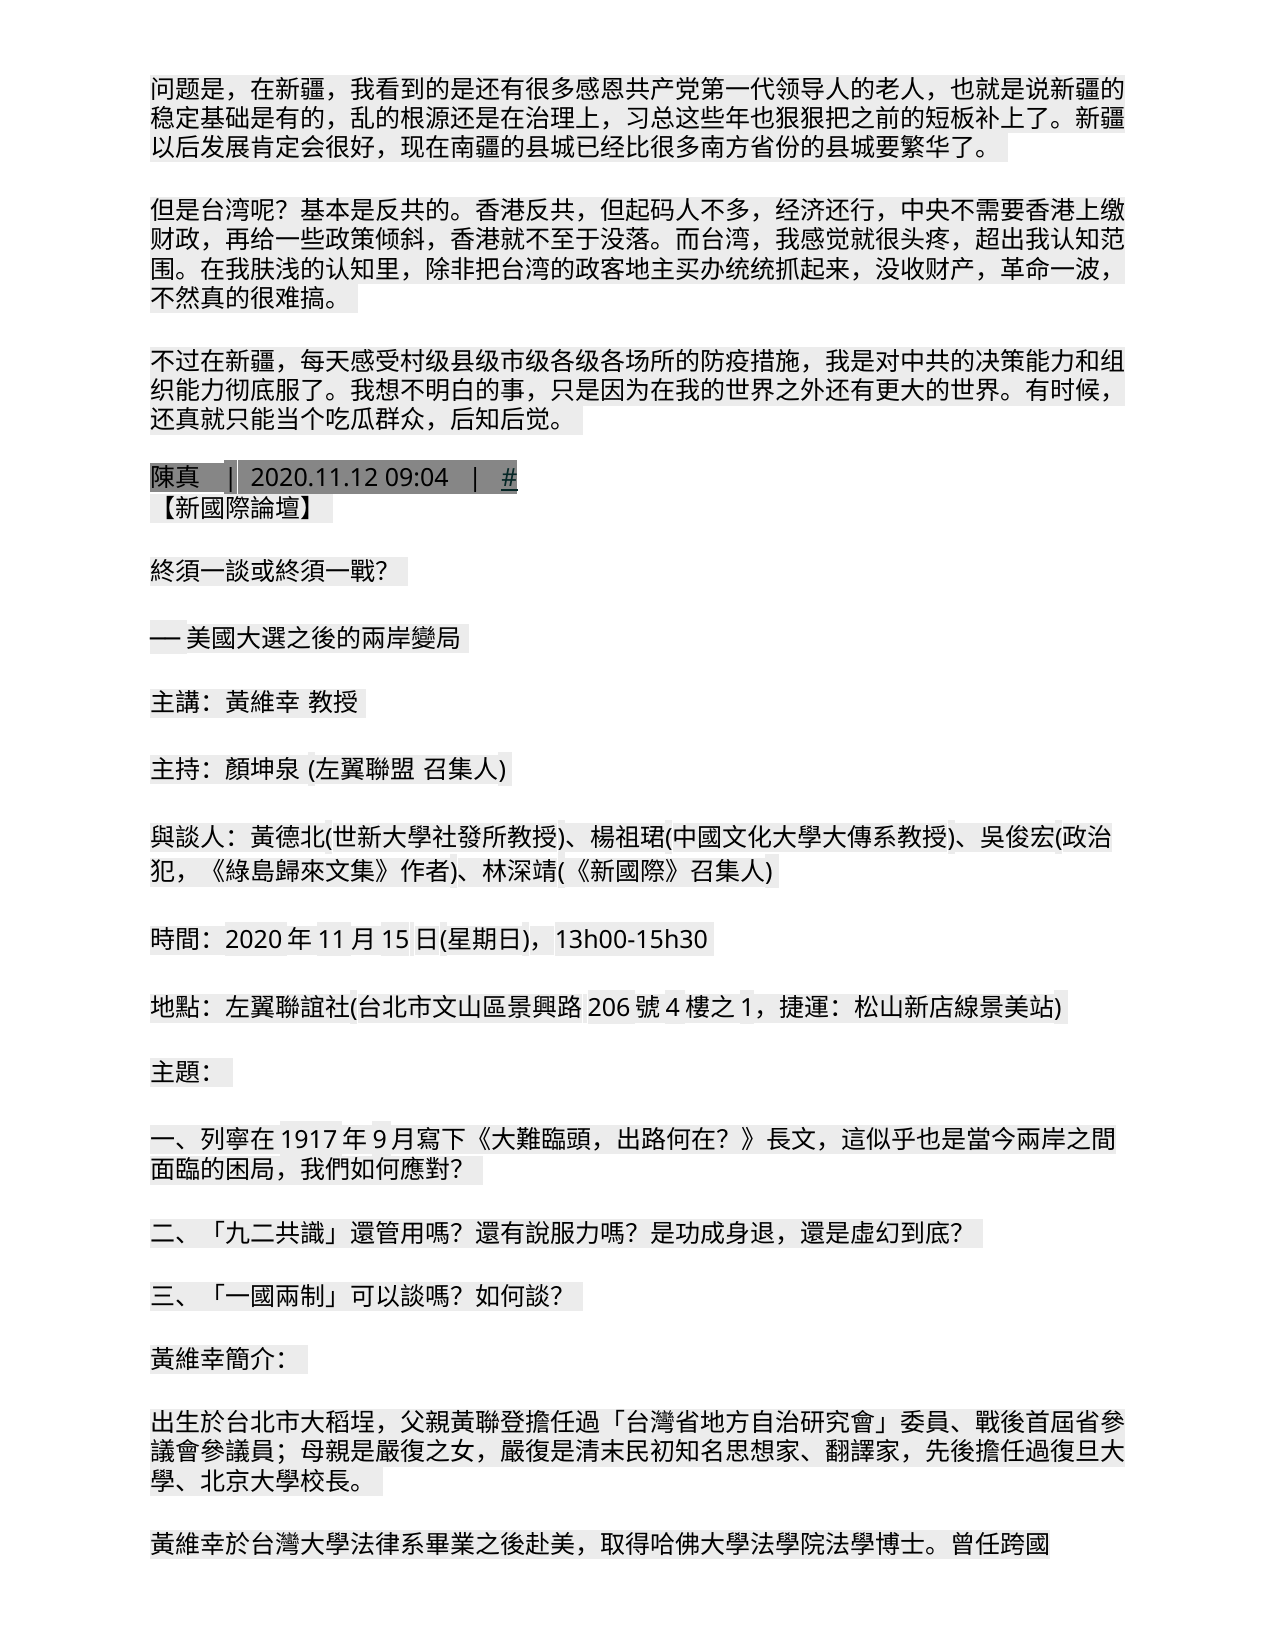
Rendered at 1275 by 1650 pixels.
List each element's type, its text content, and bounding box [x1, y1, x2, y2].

text 【新國際論壇】 終須一談或終須一戰？ ── 美國大選之後的兩岸變局 主講：黃維幸 教授 主持：顏坤泉 (左翼聯盟 召集人) 與談人：黃德北(世新大學社發所教授)、楊祖珺(中國文化大學大傳系教授)、吳俊宏(政治犯，《綠島歸來文集》作者)、林深靖(《新國際》召集人) 時間：2020年11月15日(星期日)，13h00-15h30 地點：左翼聯誼社(台北市文山區景興路206號4樓之1，捷運：松山新店線景美站) 主題： 一、列寧在1917年9月寫下《大難臨頭，出路何在？》長文，這似乎也是當今兩岸之間面臨的困局，我們如何應對？ 二、「九二共識」還管用嗎？還有說服力嗎？是功成身退，還是虛幻到底？ 三、「一國兩制」可以談嗎？如何談？ 黃維幸簡介： 出生於台北市大稻埕，父親黃聯登擔任過「台灣省地方自治研究會」委員、戰後首屆省參議會參議員；母親是嚴復之女，嚴復是清末民初知名思想家、翻譯家，先後擔任過復旦大學、北京大學校長。 黃維幸於台灣大學法律系畢業之後赴美，取得哈佛大學法學院法學博士。曾任跨國 [150, 494, 1125, 1559]
text 陳真 | 2020.11.12 09:04 | # [150, 460, 1125, 494]
text 我觉得谈或战，对中共来说都不是问题。最大的问题是统一后的问题。比如，面对一个被挖空的台湾，该怎么办？不填坑，台湾人的福利可能就要断，填坑，大陆人民肯定不支持，一碗水要端平。 我这么说也不是托大装逼，人家都谈论能不能统怎么统的问题，你跑去说统一后的问题？ 那是因为我最近出游，走的都是边境，广西云南西藏，在九月新疆开闸的时候，也顺着全世界海拔最高的公路新藏线入了疆，然后在南疆晃了大半个月。 新疆简单分成北疆和南疆，北疆各族人民都有，维族地位不高。南疆基本都是维族，所以各种搞事的，最终都是要和南疆联系起来。 而这次当我真正行走和居住在南疆的各个村落和县城，每日与当地维族农民商贩警察交往时，亲身感受到的就完全和各种媒体各种传言不一样。这里的警察基本都是维族，证明中央政府已经基本信任维族的基层管制力量。而这里戒备最森严的地方不是政府，是学校。在南疆，每个学校门口都有几层防护栏，大的学校甚至有警察常驻，而每逢放学，警察都要封路。小学校封一条路口，大学校封周边几条路口。这证明老百姓心里是向着中央政府的。如果一个地方是反政府的，何必要去保护反叛人民的孩子呢？保护孩子，证明疆独已经是恐怖分子了，他们已经采取威胁孩子的手段来威胁老百姓了，这是很简单的逻辑。 而且，我走过的边疆贫困地区，不管云南、西藏还是新疆，房子都是政府免费建。尤其西藏和新疆，地方大，建起新房，都是整个村整个村的单门独户。住的解决了，工作怎么办？正常是按照当地原有传统，发展农业和牧业。没有这方面资源的，就安排进工厂打工，附近没有工业资源的，就沿道路两边建商铺，让他们卖些土特产或手工给过往游客。过路客少的，就雇佣去种树，让他们领着工资为自己的下一代改善水土。 解决所有人住的问题，解决成年人工作问题，解决小孩子教育（你可以认为洗脑）问题，基本社会就稳定了。还有游手好闲成天以为独立就能过上好日子的，自然就会抓去职业培训，也就是全世界都骂中国不人道不人权的措施。但这在我看来，才是真正的人权，在他们走向深渊之前，拉一把，也是救了他们。重新洗脑学习技能，出来做个有用的人多好。边疆的人普遍都很朴实，容易被洗脑，关键是把他往哪个方向洗。洗好了，家庭幸福，洗坏了，一个家庭就毁了。 关于新疆的事情，我还可以说很多，不过我也不是喜欢写字的人，就直接带出我写这些的结论吧。 历史上，边疆稳，大陆才稳。大陆稳了，接着就会收回沿海的岛屿。例子就看康熙。所以去了新疆一趟，我基本肯定收复台湾已经在北京的日程表上了。而且以中共的办事风格和习总的历史使命感，这个日程表是有确切日子的。只可能因为意外被动提前，不可能因为意外推后。 问题是，在新疆，我看到的是还有很多感恩共产党第一代领导人的老人，也就是说新疆的稳定基础是有的，乱的根源还是在治理上，习总这些年也狠狠把之前的短板补上了。新疆以后发展肯定会很好，现在南疆的县城已经比很多南方省份的县城要繁华了。 但是台湾呢？基本是反共的。香港反共，但起码人不多，经济还行，中央不需要香港上缴财政，再给一些政策倾斜，香港就不至于没落。而台湾，我感觉就很头疼，超出我认知范围。在我肤浅的认知里，除非把台湾的政客地主买办统统抓起来，没收财产，革命一波，不然真的很难搞。 不过在新疆，每天感受村级县级市级各级各场所的防疫措施，我是对中共的决策能力和组织能力彻底服了。我想不明白的事，只是因为在我的世界之外还有更大的世界。有时候，还真就只能当个吃瓜群众，后知后觉。 [150, 75, 1125, 435]
